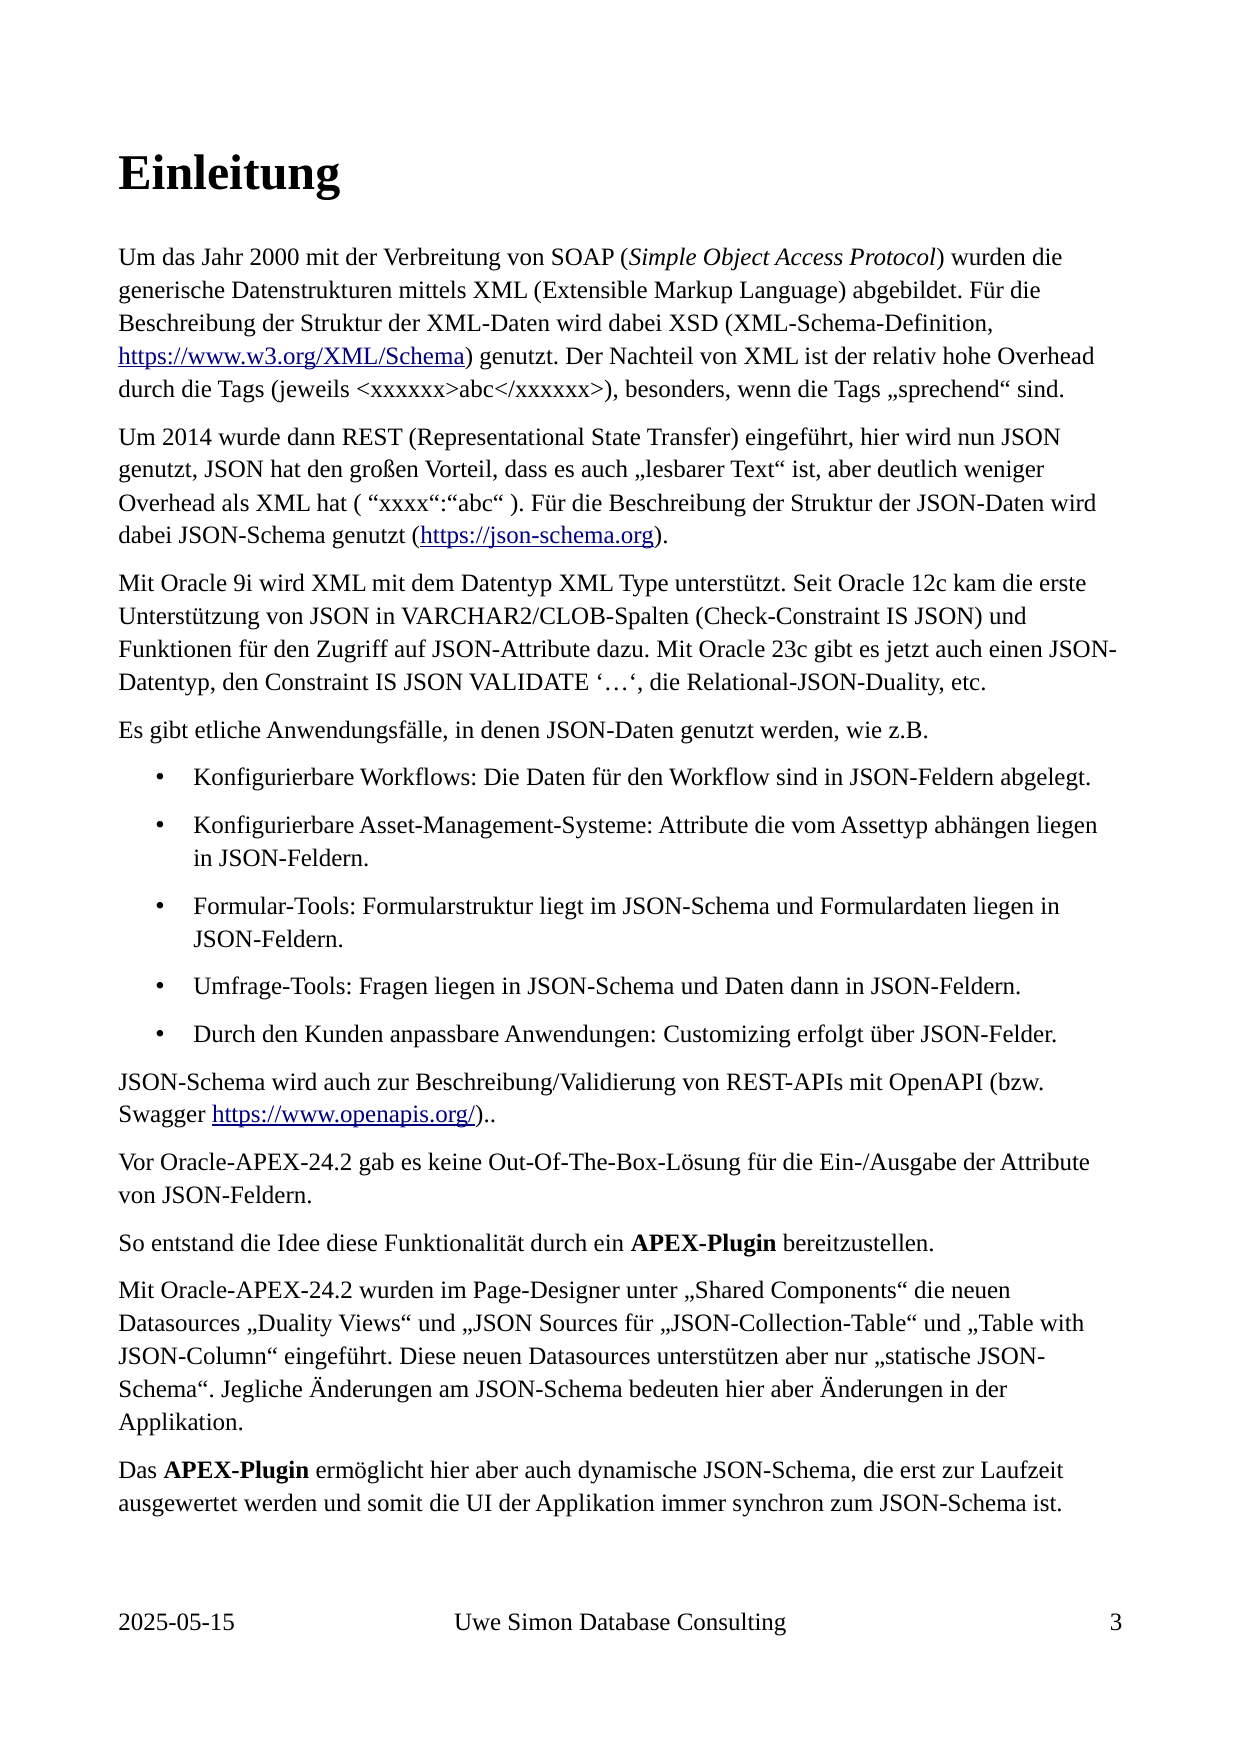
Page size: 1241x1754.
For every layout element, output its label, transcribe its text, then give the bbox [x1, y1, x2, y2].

text Vor Oracle-APEX-24.2 gab es keine Out-Of-The-Box-Lösung für die Ein-/Ausgabe der Attribute von JSON-Feldern. [118, 1147, 1122, 1209]
list Konfigurierbare Workflows: Die Daten für den Workflow sind in JSON-Feldern abgelegt. [156, 762, 1122, 791]
list Formular-Tools: Formularstruktur liegt im JSON-Schema und Formulardaten liegen in JSON-Feldern. [156, 891, 1122, 952]
list Konfigurierbare Asset-Management-Systeme: Attribute die vom Assettyp abhängen liegen in JSON-Feldern. [156, 810, 1122, 872]
text Es gibt etliche Anwendungsfälle, in denen JSON-Daten genutzt werden, wie z.B. [118, 715, 1122, 744]
text So entstand die Idee diese Funktionalität durch ein APEX-Plugin bereitzustellen. [118, 1228, 1122, 1257]
list Umfrage-Tools: Fragen liegen in JSON-Schema und Daten dann in JSON-Feldern. [156, 971, 1122, 1000]
list Durch den Kunden anpassbare Anwendungen: Customizing erfolgt über JSON-Felder. [156, 1019, 1122, 1048]
text Mit Oracle 9i wird XML mit dem Datentyp XML Type unterstützt. Seit Oracle 12c kam die erste Unterstützung von JSON in VARCHAR2/CLOB-Spalten (Check-Constraint IS JSON) und Funktionen für den Zugriff auf JSON-Attribute dazu. Mit Oracle 23c gibt es jetzt auch einen JSON-Datentyp, den Constraint IS JSON VALIDATE ‘…‘, die Relational-JSON-Duality, etc. [118, 568, 1122, 696]
text JSON-Schema wird auch zur Beschreibung/Validierung von REST-APIs mit OpenAPI (bzw. Swagger https://www.openapis.org/).. [118, 1067, 1122, 1128]
text Das APEX-Plugin ermöglicht hier aber auch dynamische JSON-Schema, die erst zur Laufzeit ausgewertet werden und somit die UI der Applikation immer synchron zum JSON-Schema ist. [118, 1455, 1122, 1517]
text Mit Oracle-APEX-24.2 wurden im Page-Designer unter „Shared Components“ die neuen Datasources „Duality Views“ und „JSON Sources für „JSON-Collection-Table“ und „Table with JSON-Column“ eingeführt. Diese neuen Datasources unterstützen aber nur „statische JSON-Schema“. Jegliche Änderungen am JSON-Schema bedeuten hier aber Änderungen in der Applikation. [118, 1275, 1122, 1436]
subtitle Einleitung [118, 143, 1122, 201]
text Um 2014 wurde dann REST (Representational State Transfer) eingeführt, hier wird nun JSON genutzt, JSON hat den großen Vorteil, dass es auch „lesbarer Text“ ist, aber deutlich weniger Overhead als XML hat ( “xxxx“:“abc“ ). Für die Beschreibung der Struktur der JSON-Daten wird dabei JSON-Schema genutzt (https://json-schema.org). [118, 422, 1122, 549]
text Um das Jahr 2000 mit der Verbreitung von SOAP (Simple Object Access Protocol) wurden die generische Datenstrukturen mittels XML (Extensible Markup Language) abgebildet. Für die Beschreibung der Struktur der XML-Daten wird dabei XSD (XML-Schema-Definition, https://www.w3.org/XML/Schema) genutzt. Der Nachteil von XML ist der relativ hohe Overhead durch die Tags (jeweils <xxxxxx>abc</xxxxxx>), besonders, wenn die Tags „sprechend“ sind. [118, 242, 1122, 403]
